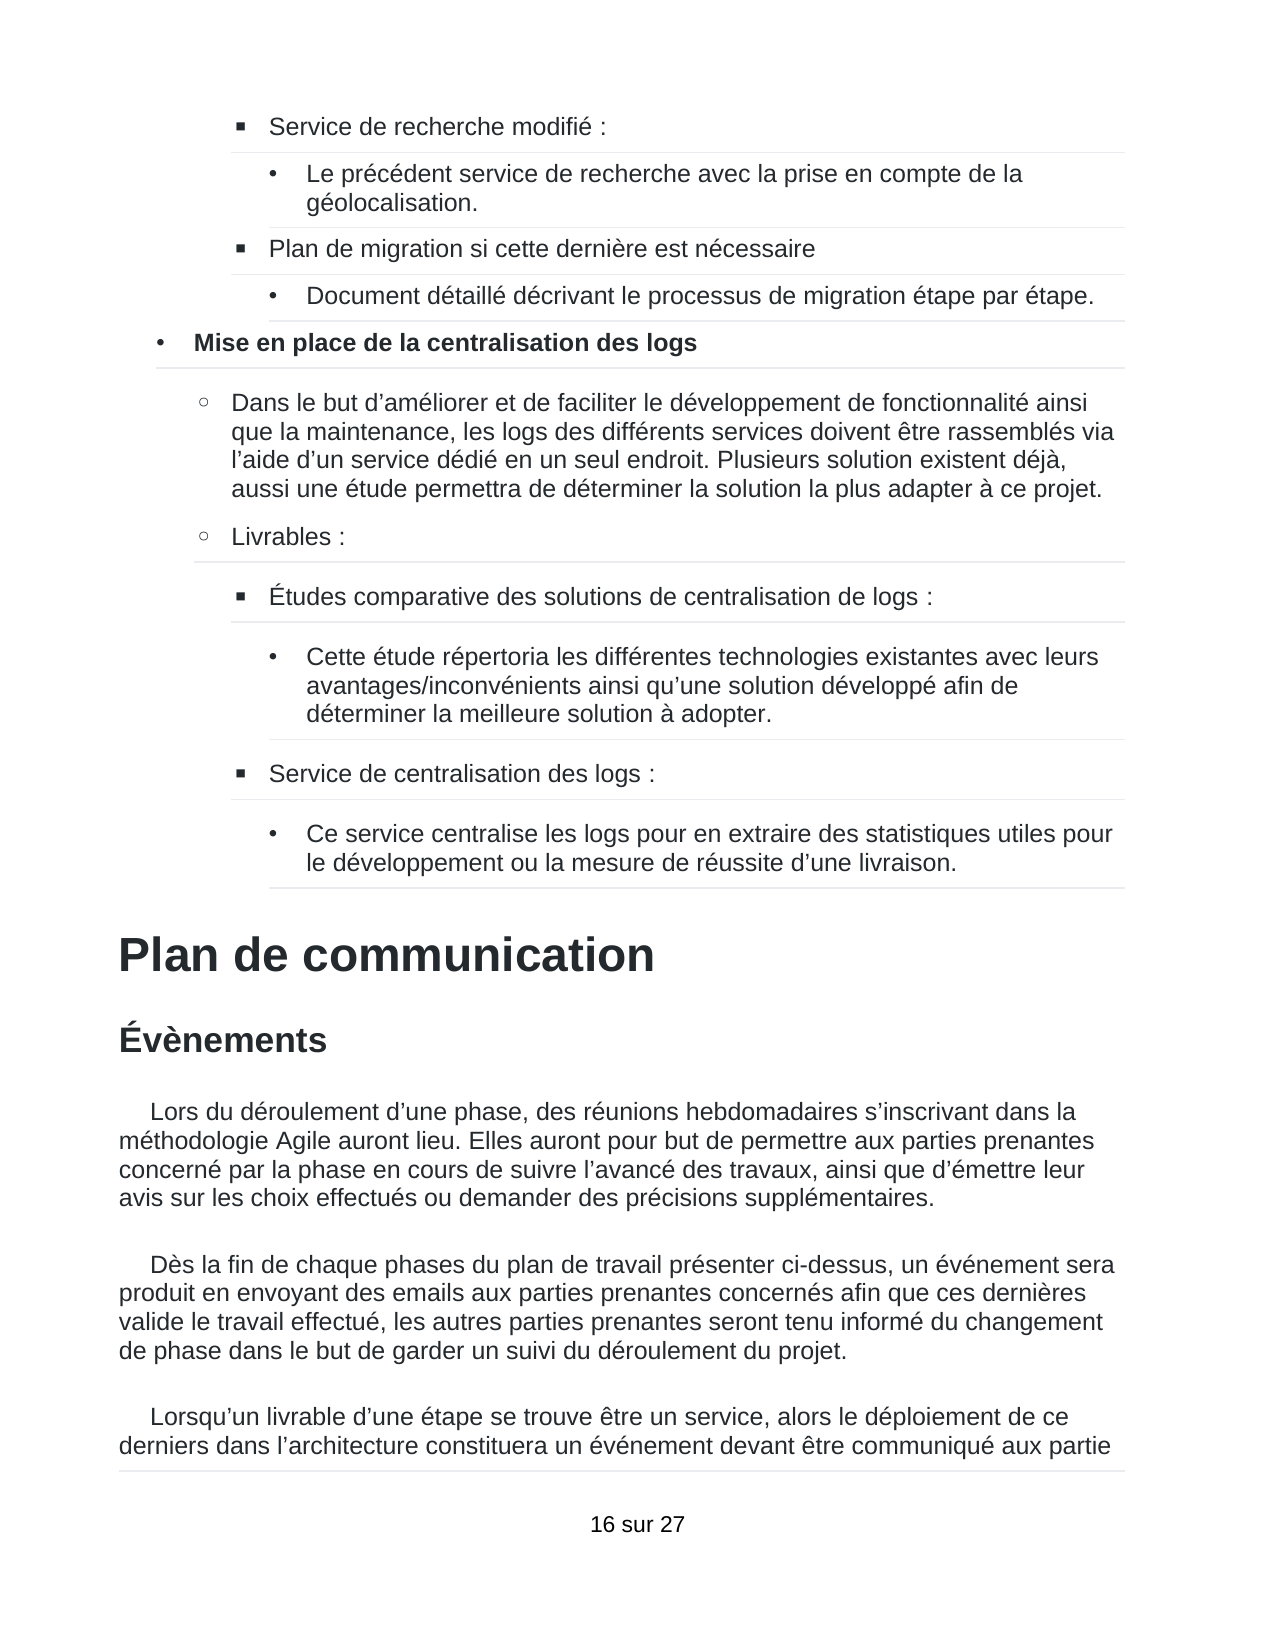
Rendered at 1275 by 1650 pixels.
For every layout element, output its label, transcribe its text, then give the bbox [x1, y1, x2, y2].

list Service de centralisation des logs : [231, 759, 1125, 799]
subtitle Évènements [119, 1019, 1125, 1059]
list Service de recherche modifié : [231, 112, 1125, 152]
list Ce service centralise les logs pour en extraire des statistiques utiles pour le développement ou la mesure de réussite d’une livraison. [269, 819, 1125, 887]
list Le précédent service de recherche avec la prise en compte de la géolocalisation. [269, 159, 1125, 227]
text Dès la fin de chaque phases du plan de travail présenter ci-dessus, un événement sera produit en envoyant des emails aux parties prenantes concernés afin que ces dernières valide le travail effectué, les autres parties prenantes seront tenu informé du changement de phase dans le but de garder un suivi du déroulement du projet. [119, 1249, 1125, 1364]
list Mise en place de la centralisation des logs [156, 328, 1125, 367]
text Lorsqu’un livrable d’une étape se trouve être un service, alors le déploiement de ce derniers dans l’architecture constituera un événement devant être communiqué aux partie [119, 1402, 1125, 1470]
list Études comparative des solutions de centralisation de logs : [231, 582, 1125, 621]
list Plan de migration si cette dernière est nécessaire [231, 234, 1125, 274]
text Lors du déroulement d’une phase, des réunions hebdomadaires s’inscrivant dans la méthodologie Agile auront lieu. Elles auront pour but de permettre aux parties prenantes concerné par la phase en cours de suivre l’avancé des travaux, ainsi que d’émettre leur avis sur les choix effectués ou demander des précisions supplémentaires. [119, 1097, 1125, 1212]
list Document détaillé décrivant le processus de migration étape par étape. [269, 281, 1125, 320]
list Cette étude répertoria les différentes technologies existantes avec leurs avantages/inconvénients ainsi qu’une solution développé afin de déterminer la meilleure solution à adopter. [269, 642, 1125, 739]
list Dans le but d’améliorer et de faciliter le développement de fonctionnalité ainsi que la maintenance, les logs des différents services doivent être rassemblés via l’aide d’un service dédié en un seul endroit. Plusieurs solution existent déjà, aussi une étude permettra de déterminer la solution la plus adapter à ce projet. [194, 388, 1125, 503]
list Livrables : [194, 522, 1125, 561]
subtitle Plan de communication [119, 926, 1125, 981]
